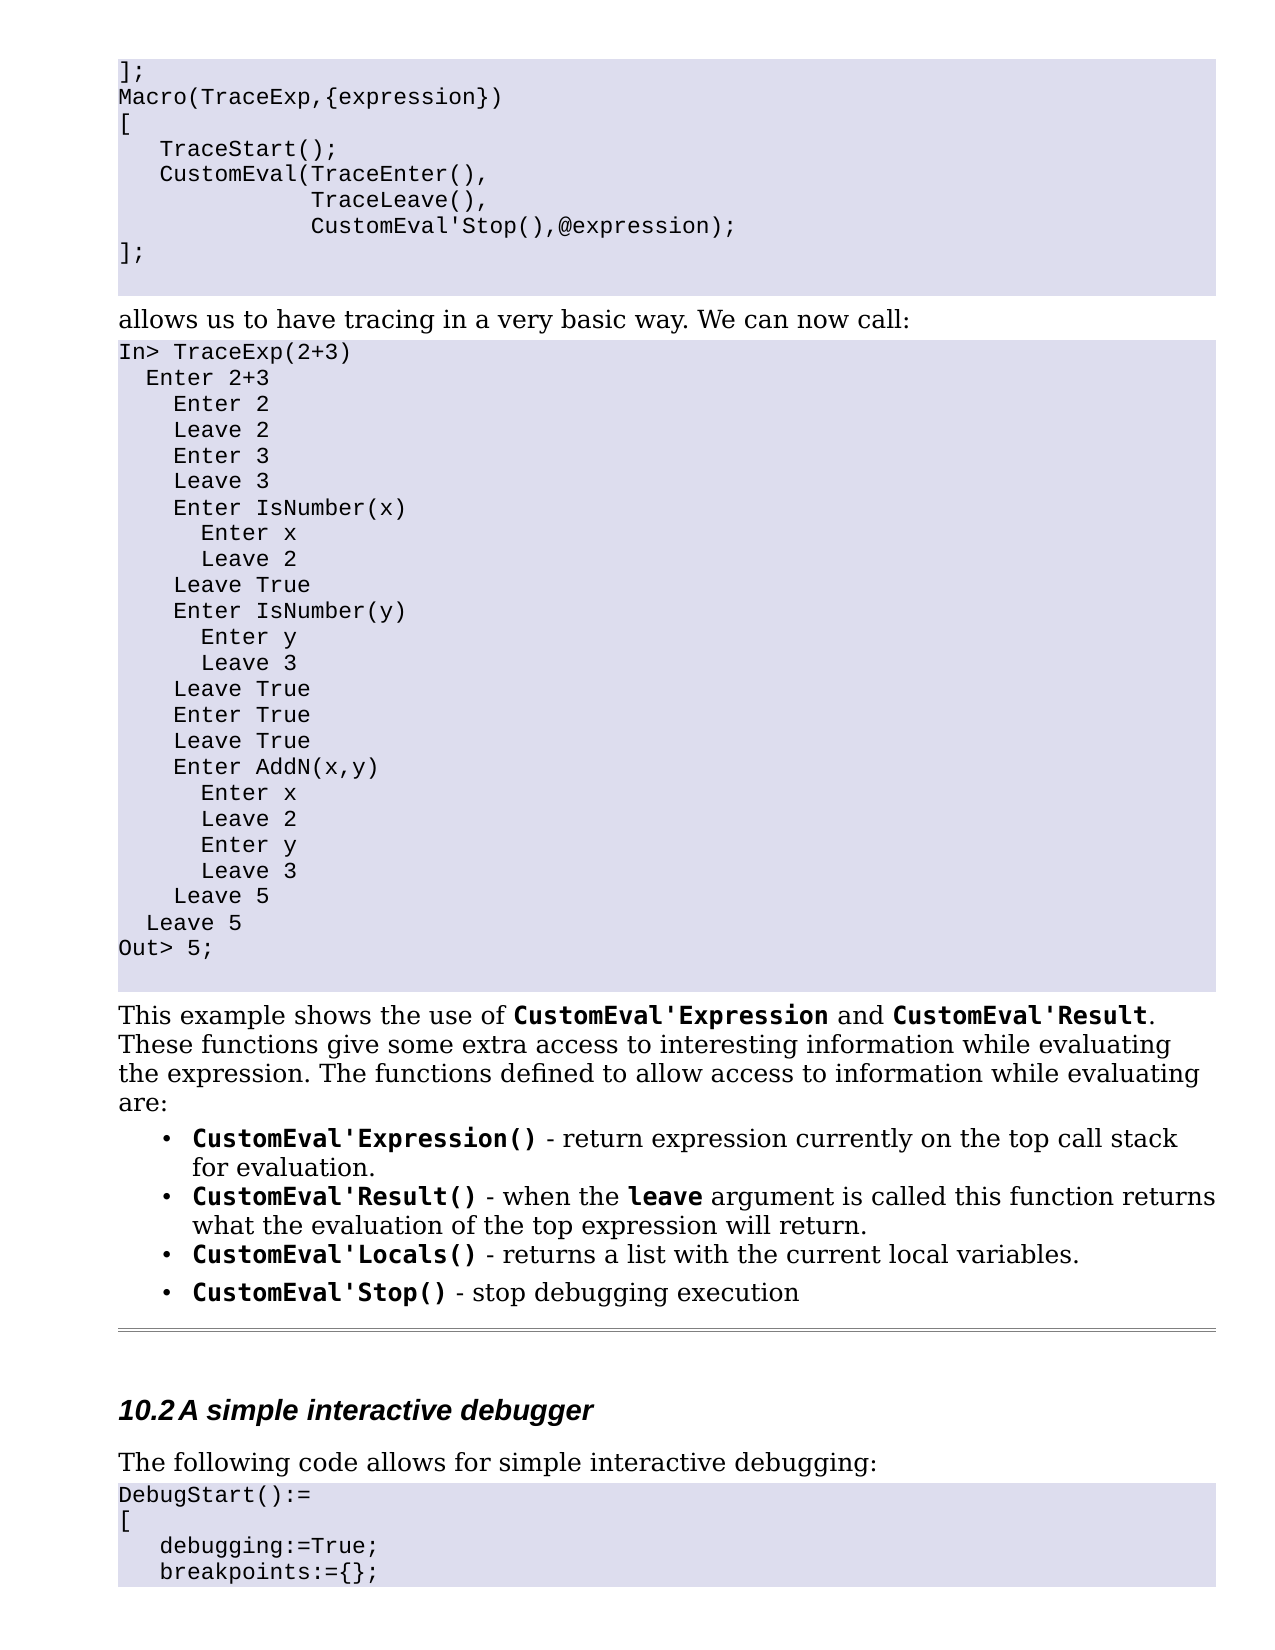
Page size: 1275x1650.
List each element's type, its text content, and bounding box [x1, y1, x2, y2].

table_header ]; Macro(TraceExp,{expression}) [ TraceStart(); CustomEval(TraceEnter(), TraceLeave(), CustomEval'Stop(),@expression); ]; [118, 59, 1216, 296]
list CustomEval'Expression() - return expression currently on the top call stack for evaluation. [162, 1124, 1216, 1182]
table_header In> TraceExp(2+3) Enter 2+3 Enter 2 Leave 2 Enter 3 Leave 3 Enter IsNumber(x) Enter x Leave 2 Leave True Enter IsNumber(y) Enter y Leave 3 Leave True Enter True Leave True Enter AddN(x,y) Enter x Leave 2 Enter y Leave 3 Leave 5 Leave 5 Out> 5; [118, 340, 1216, 992]
text allows us to have tracing in a very basic way. We can now call: [118, 305, 1216, 334]
list CustomEval'Result() - when the leave argument is called this function returns what the evaluation of the top expression will return. [162, 1182, 1216, 1241]
table_header DebugStart():= [ debugging:=True; breakpoints:={}; [118, 1483, 1216, 1587]
list CustomEval'Stop() - stop debugging execution [162, 1279, 1216, 1308]
subtitle A simple interactive debugger [118, 1393, 1216, 1427]
text The following code allows for simple interactive debugging: [118, 1448, 1216, 1477]
list CustomEval'Locals() - returns a list with the current local variables. [162, 1241, 1216, 1270]
text This example shows the use of CustomEval'Expression and CustomEval'Result. These functions give some extra access to interesting information while evaluating the expression. The functions defined to allow access to information while evaluating are: [118, 1001, 1216, 1118]
